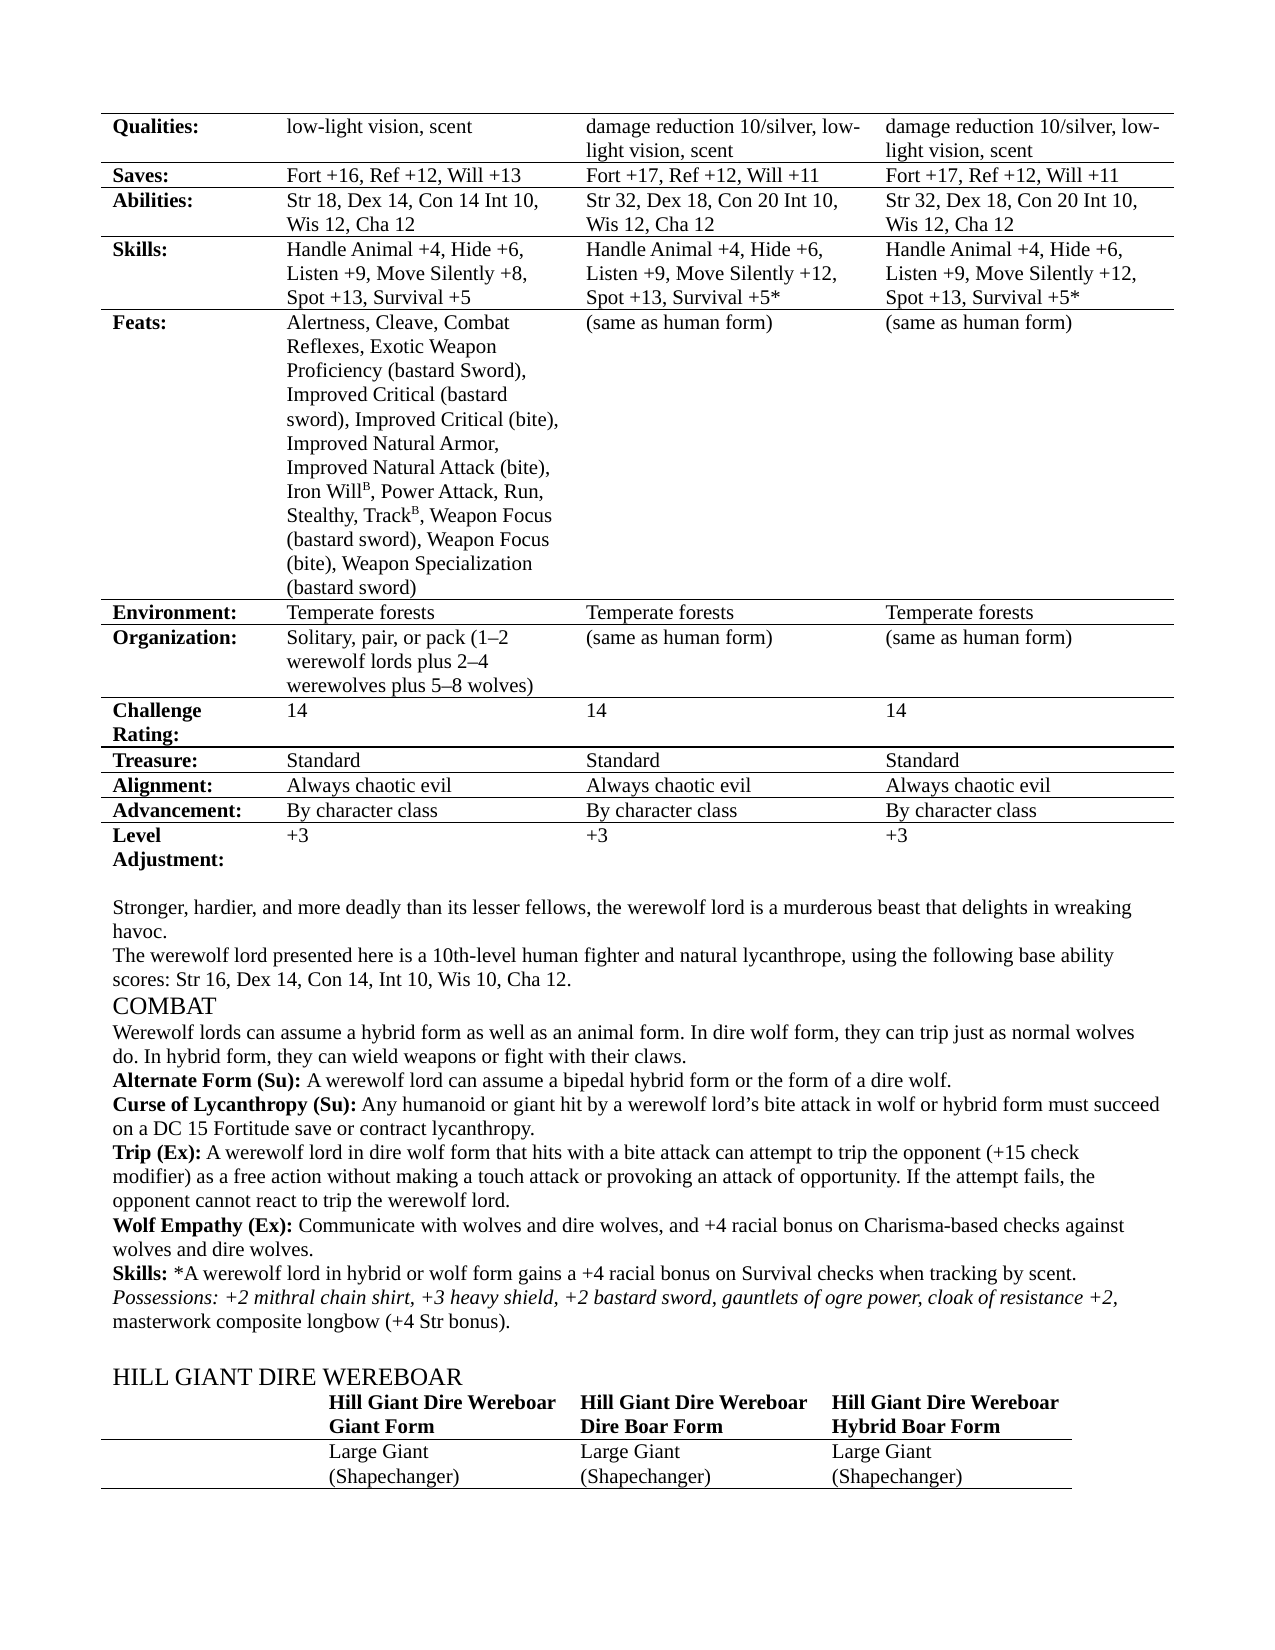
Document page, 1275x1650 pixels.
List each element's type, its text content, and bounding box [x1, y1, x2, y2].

table_cell Fort +17, Ref +12, Will +11 [575, 163, 874, 187]
table_cell Advancement: [101, 798, 275, 822]
table_cell Saves: [101, 163, 275, 187]
table_cell Str 18, Dex 14, Con 14 Int 10, Wis 12, Cha 12 [275, 188, 574, 236]
table_cell Standard [275, 748, 574, 772]
table_cell Always chaotic evil [275, 773, 574, 797]
table_cell By character class [575, 798, 874, 822]
table_cell (same as human form) [874, 310, 1174, 599]
text COMBAT [112, 991, 1162, 1020]
table_header Hill Giant Dire Wereboar Hybrid Boar Form [820, 1390, 1072, 1438]
table_cell Fort +16, Ref +12, Will +13 [275, 163, 574, 187]
table_cell Handle Animal +4, Hide +6, Listen +9, Move Silently +12, Spot +13, Survival +5* [575, 237, 874, 309]
table_cell Solitary, pair, or pack (1–2 werewolf lords plus 2–4 werewolves plus 5–8 wolves) [275, 625, 574, 697]
table_cell [101, 1440, 317, 1488]
table_cell By character class [874, 798, 1174, 822]
text Stronger, hardier, and more deadly than its lesser fellows, the werewolf lord is a murderous beast that delights in wreaking havoc. [112, 895, 1162, 943]
table_cell Handle Animal +4, Hide +6, Listen +9, Move Silently +8, Spot +13, Survival +5 [275, 237, 574, 309]
table_cell Handle Animal +4, Hide +6, Listen +9, Move Silently +12, Spot +13, Survival +5* [874, 237, 1174, 309]
table_cell (same as human form) [575, 310, 874, 599]
table_cell Temperate forests [575, 600, 874, 624]
table_cell Temperate forests [275, 600, 574, 624]
table_cell Standard [575, 748, 874, 772]
table_cell Treasure: [101, 748, 275, 772]
table_cell Challenge Rating: [101, 698, 275, 746]
text Wolf Empathy (Ex): Communicate with wolves and dire wolves, and +4 racial bonus on Charisma-based checks against wolves and dire wolves. [112, 1212, 1162, 1261]
table_cell Fort +17, Ref +12, Will +11 [874, 163, 1174, 187]
table_cell Skills: [101, 237, 275, 309]
table_cell Feats: [101, 310, 275, 599]
text Curse of Lycanthropy (Su): Any humanoid or giant hit by a werewolf lord’s bite attack in wolf or hybrid form must succeed on a DC 15 Fortitude save or contract lycanthropy. [112, 1092, 1162, 1140]
table_cell Large Giant (Shapechanger) [569, 1440, 820, 1488]
table_cell Alignment: [101, 773, 275, 797]
table_cell (same as human form) [874, 625, 1174, 697]
table_cell 14 [575, 698, 874, 746]
text Werewolf lords can assume a hybrid form as well as an animal form. In dire wolf form, they can trip just as normal wolves do. In hybrid form, they can wield weapons or fight with their claws. [112, 1020, 1162, 1068]
table_cell Str 32, Dex 18, Con 20 Int 10, Wis 12, Cha 12 [874, 188, 1174, 236]
table_cell Always chaotic evil [575, 773, 874, 797]
table_header Hill Giant Dire Wereboar Giant Form [318, 1390, 569, 1438]
table_cell low-light vision, scent [275, 114, 574, 162]
table_cell 14 [275, 698, 574, 746]
table_cell By character class [275, 798, 574, 822]
table_cell damage reduction 10/silver, low-light vision, scent [874, 114, 1174, 162]
table_header Hill Giant Dire Wereboar Dire Boar Form [569, 1390, 820, 1438]
table_cell Str 32, Dex 18, Con 20 Int 10, Wis 12, Cha 12 [575, 188, 874, 236]
text The werewolf lord presented here is a 10th-level human fighter and natural lycanthrope, using the following base ability scores: Str 16, Dex 14, Con 14, Int 10, Wis 10, Cha 12. [112, 943, 1162, 991]
table_cell +3 [275, 823, 574, 871]
table_cell (same as human form) [575, 625, 874, 697]
table_cell Large Giant (Shapechanger) [318, 1440, 569, 1488]
table_cell Organization: [101, 625, 275, 697]
table_cell Alertness, Cleave, Combat Reflexes, Exotic Weapon Proficiency (bastard Sword), Improved Critical (bastard sword), Improved Critical (bite), Improved Natural Armor, Improved Natural Attack (bite), Iron WillB, Power Attack, Run, Stealthy, TrackB, Weapon Focus (bastard sword), Weapon Focus (bite), Weapon Specialization (bastard sword) [275, 310, 574, 599]
table_cell Qualities: [101, 114, 275, 162]
table_header [101, 1390, 317, 1438]
text Possessions: +2 mithral chain shirt, +3 heavy shield, +2 bastard sword, gauntlets of ogre power, cloak of resistance +2, masterwork composite longbow (+4 Str bonus). [112, 1285, 1162, 1333]
table_cell 14 [874, 698, 1174, 746]
table_cell Environment: [101, 600, 275, 624]
table_cell Always chaotic evil [874, 773, 1174, 797]
text Skills: *A werewolf lord in hybrid or wolf form gains a +4 racial bonus on Survival checks when tracking by scent. [112, 1261, 1162, 1285]
table_cell Level Adjustment: [101, 823, 275, 871]
table_cell +3 [874, 823, 1174, 871]
text HILL GIANT DIRE WEREBOAR [112, 1362, 1162, 1390]
table_cell +3 [575, 823, 874, 871]
text Alternate Form (Su): A werewolf lord can assume a bipedal hybrid form or the form of a dire wolf. [112, 1068, 1162, 1092]
table_cell Standard [874, 748, 1174, 772]
table_cell Abilities: [101, 188, 275, 236]
table_cell damage reduction 10/silver, low-light vision, scent [575, 114, 874, 162]
text Trip (Ex): A werewolf lord in dire wolf form that hits with a bite attack can attempt to trip the opponent (+15 check modifier) as a free action without making a touch attack or provoking an attack of opportunity. If the attempt fails, the opponent cannot react to trip the werewolf lord. [112, 1140, 1162, 1212]
table_cell Large Giant (Shapechanger) [820, 1440, 1072, 1488]
table_cell Temperate forests [874, 600, 1174, 624]
